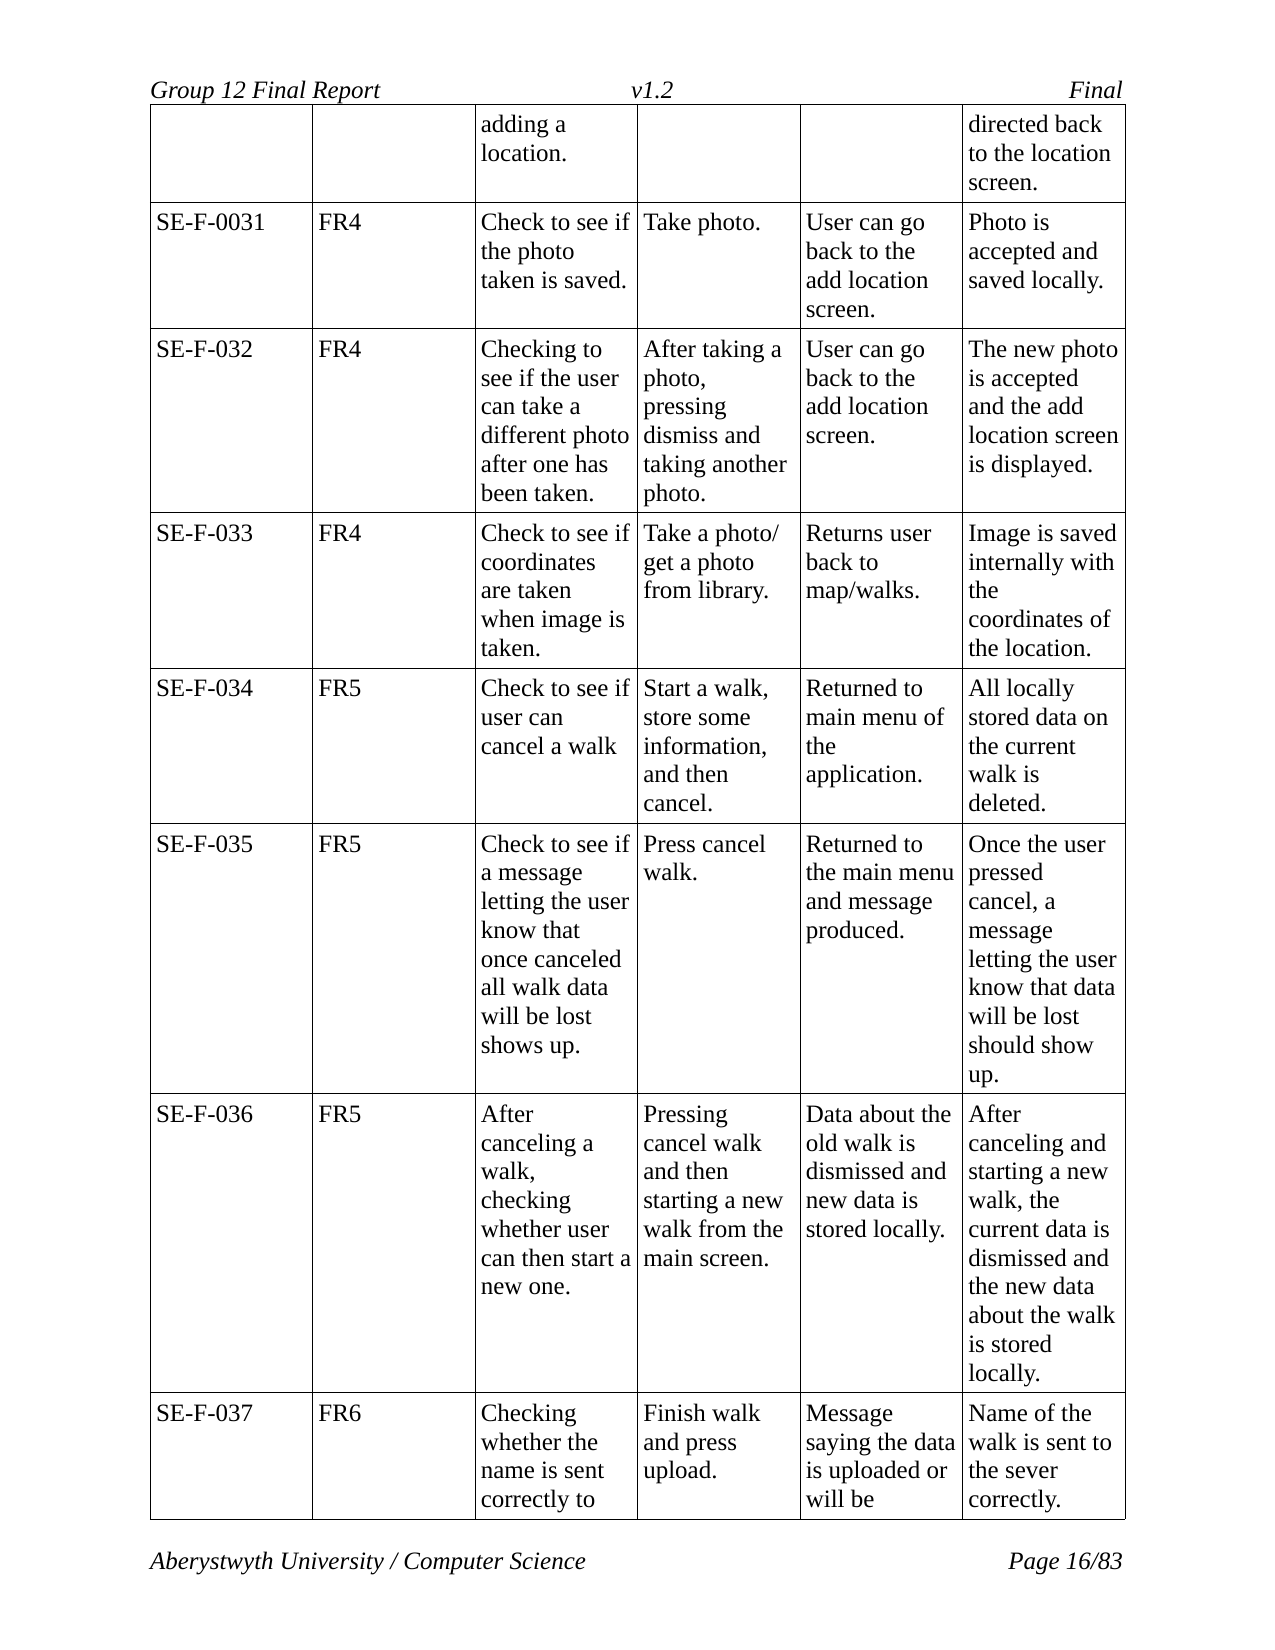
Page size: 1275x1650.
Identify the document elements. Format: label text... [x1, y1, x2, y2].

table_cell Check to see if user can cancel a walk [476, 669, 637, 823]
table_cell [638, 105, 800, 202]
table_cell [801, 105, 962, 202]
table_cell Take photo. [638, 203, 800, 328]
table_cell FR5 [313, 1094, 475, 1392]
table_cell Returns user back to map/walks. [801, 513, 962, 667]
table_cell Check to see if coordinates are taken when image is taken. [476, 513, 637, 667]
table_cell SE-F-035 [151, 824, 312, 1093]
table_cell FR6 [313, 1393, 475, 1519]
table_cell After canceling a walk, checking whether user can then start a new one. [476, 1094, 637, 1392]
table_cell Press cancel walk. [638, 824, 800, 1093]
table_cell After taking a photo, pressing dismiss and taking another photo. [638, 329, 800, 512]
table_cell SE-F-032 [151, 329, 312, 512]
table_cell Name of the walk is sent to the sever correctly. [963, 1393, 1125, 1519]
table_cell [151, 105, 312, 202]
table_cell Returned to the main menu and message produced. [801, 824, 962, 1093]
table_cell Finish walk and press upload. [638, 1393, 800, 1519]
table_cell Photo is accepted and saved locally. [963, 203, 1125, 328]
table_cell FR4 [313, 329, 475, 512]
table_cell After canceling and starting a new walk, the current data is dismissed and the new data about the walk is stored locally. [963, 1094, 1125, 1392]
table_cell User can go back to the add location screen. [801, 329, 962, 512]
table_cell SE-F-034 [151, 669, 312, 823]
table_cell Pressing cancel walk and then starting a new walk from the main screen. [638, 1094, 800, 1392]
table_cell Data about the old walk is dismissed and new data is stored locally. [801, 1094, 962, 1392]
table_cell Check to see if a message letting the user know that once canceled all walk data will be lost shows up. [476, 824, 637, 1093]
table_cell Checking to see if the user can take a different photo after one has been taken. [476, 329, 637, 512]
table_cell User can go back to the add location screen. [801, 203, 962, 328]
table_cell FR4 [313, 513, 475, 667]
table_cell SE-F-037 [151, 1393, 312, 1519]
table_cell [313, 105, 475, 202]
table_cell SE-F-033 [151, 513, 312, 667]
table_cell FR4 [313, 203, 475, 328]
table_cell FR5 [313, 824, 475, 1093]
table_cell Checking whether the name is sent correctly to [476, 1393, 637, 1519]
table_cell Image is saved internally with the coordinates of the location. [963, 513, 1125, 667]
table_cell Returned to main menu of the application. [801, 669, 962, 823]
table_cell FR5 [313, 669, 475, 823]
table_cell Message saying the data is uploaded or will be [801, 1393, 962, 1519]
table_cell Take a photo/ get a photo from library. [638, 513, 800, 667]
table_cell adding a location. [476, 105, 637, 202]
table_cell Start a walk, store some information, and then cancel. [638, 669, 800, 823]
table_cell SE-F-0031 [151, 203, 312, 328]
table_cell directed back to the location screen. [963, 105, 1125, 202]
table_cell All locally stored data on the current walk is deleted. [963, 669, 1125, 823]
table_cell Check to see if the photo taken is saved. [476, 203, 637, 328]
table_cell SE-F-036 [151, 1094, 312, 1392]
table_cell Once the user pressed cancel, a message letting the user know that data will be lost should show up. [963, 824, 1125, 1093]
table_cell The new photo is accepted and the add location screen is displayed. [963, 329, 1125, 512]
